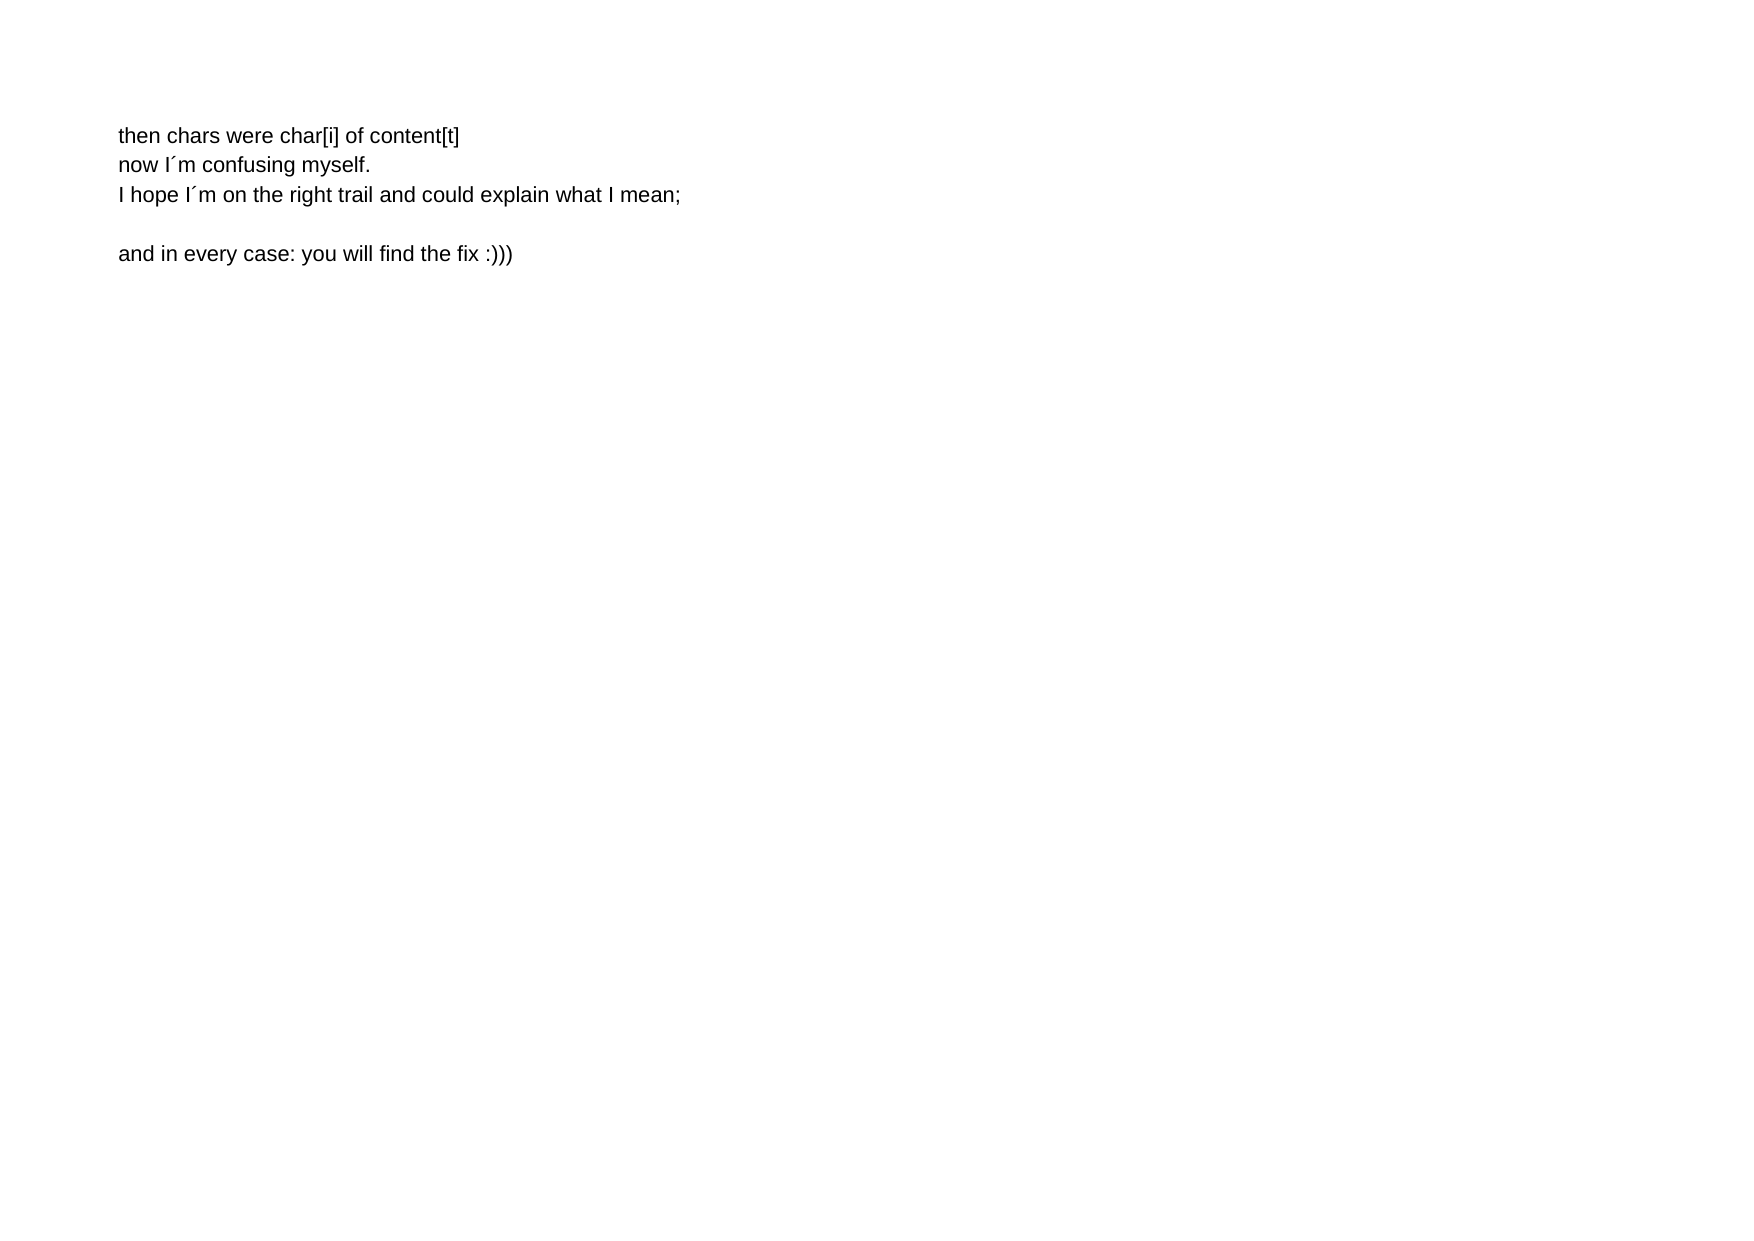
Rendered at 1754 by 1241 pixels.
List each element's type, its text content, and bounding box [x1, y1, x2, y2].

text then chars were char[i] of content[t] now I´m confusing myself. I hope I´m on the right trail and could explain what I mean; and in every case: you will find the fix :))) [118, 118, 1636, 267]
